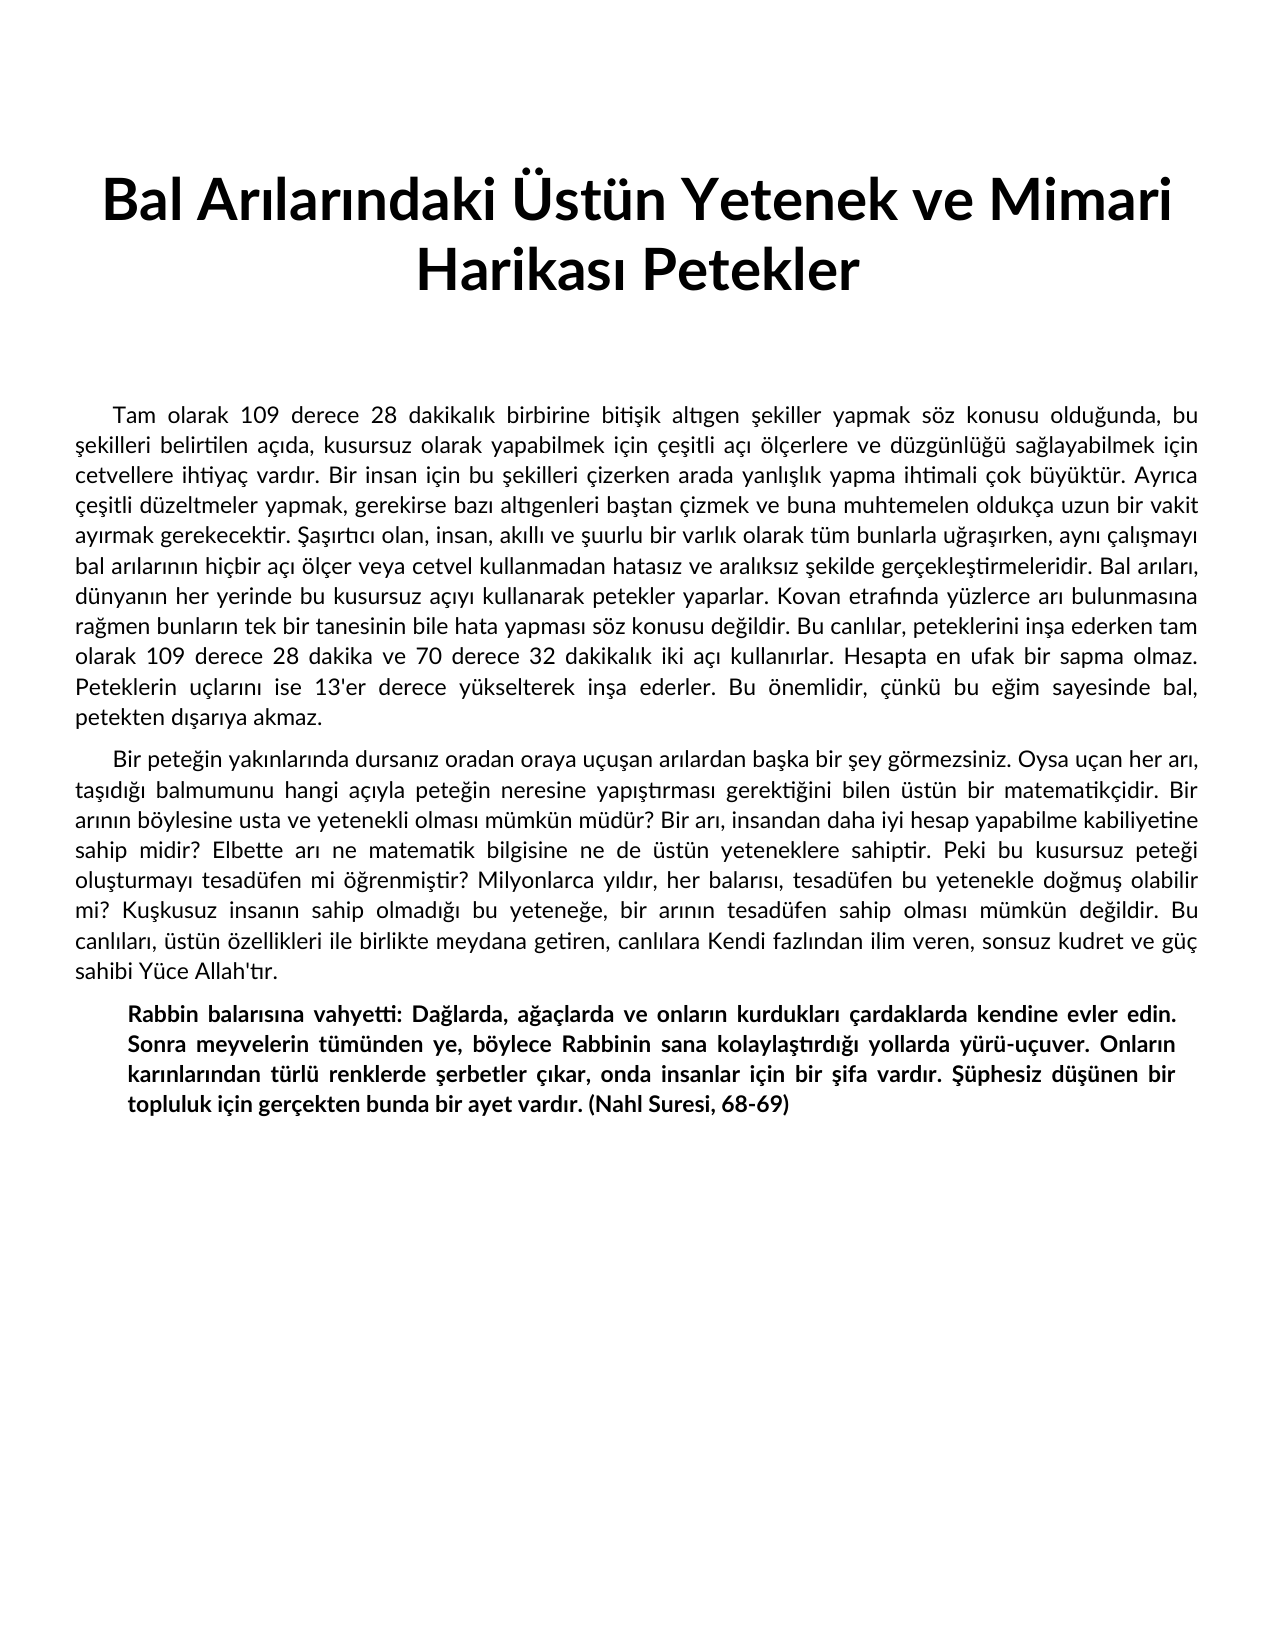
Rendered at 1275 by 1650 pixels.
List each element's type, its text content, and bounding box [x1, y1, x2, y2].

text Rabbin balarısına vahyetti: Dağlarda, ağaçlarda ve onların kurdukları çardaklarda kendine evler edin. Sonra meyvelerin tümünden ye, böylece Rabbinin sana kolaylaştırdığı yollarda yürü-uçuver. Onların karınlarından türlü renklerde şerbetler çıkar, onda insanlar için bir şifa vardır. Şüphesiz düşünen bir topluluk için gerçekten bunda bir ayet vardır. (Nahl Suresi, 68-69) [127, 999, 1177, 1117]
text Tam olarak 109 derece 28 dakikalık birbirine bitişik altıgen şekiller yapmak söz konusu olduğunda, bu şekilleri belirtilen açıda, kusursuz olarak yapabilmek için çeşitli açı ölçerlere ve düzgünlüğü sağlayabilmek için cetvellere ihtiyaç vardır. Bir insan için bu şekilleri çizerken arada yanlışlık yapma ihtimali çok büyüktür. Ayrıca çeşitli düzeltmeler yapmak, gerekirse bazı altıgenleri baştan çizmek ve buna muhtemelen oldukça uzun bir vakit ayırmak gerekecektir. Şaşırtıcı olan, insan, akıllı ve şuurlu bir varlık olarak tüm bunlarla uğraşırken, aynı çalışmayı bal arılarının hiçbir açı ölçer veya cetvel kullanmadan hatasız ve aralıksız şekilde gerçekleştirmeleridir. Bal arıları, dünyanın her yerinde bu kusursuz açıyı kullanarak petekler yaparlar. Kovan etrafında yüzlerce arı bulunmasına rağmen bunların tek bir tanesinin bile hata yapması söz konusu değildir. Bu canlılar, peteklerini inşa ederken tam olarak 109 derece 28 dakika ve 70 derece 32 dakikalık iki açı kullanırlar. Hesapta en ufak bir sapma olmaz. Peteklerin uçlarını ise 13'er derece yükselterek inşa ederler. Bu önemlidir, çünkü bu eğim sayesinde bal, petekten dışarıya akmaz. [75, 400, 1200, 730]
text Bir peteğin yakınlarında dursanız oradan oraya uçuşan arılardan başka bir şey görmezsiniz. Oysa uçan her arı, taşıdığı balmumunu hangi açıyla peteğin neresine yapıştırması gerektiğini bilen üstün bir matematikçidir. Bir arının böylesine usta ve yetenekli olması mümkün müdür? Bir arı, insandan daha iyi hesap yapabilme kabiliyetine sahip midir? Elbette arı ne matematik bilgisine ne de üstün yeteneklere sahiptir. Peki bu kusursuz peteği oluşturmayı tesadüfen mi öğrenmiştir? Milyonlarca yıldır, her balarısı, tesadüfen bu yetenekle doğmuş olabilir mi? Kuşkusuz insanın sahip olmadığı bu yeteneğe, bir arının tesadüfen sahip olması mümkün değildir. Bu canlıları, üstün özellikleri ile birlikte meydana getiren, canlılara Kendi fazlından ilim veren, sonsuz kudret ve güç sahibi Yüce Allah'tır. [75, 745, 1200, 984]
subtitle Bal Arılarındaki Üstün Yetenek ve Mimari Harikası Petekler [75, 162, 1200, 302]
